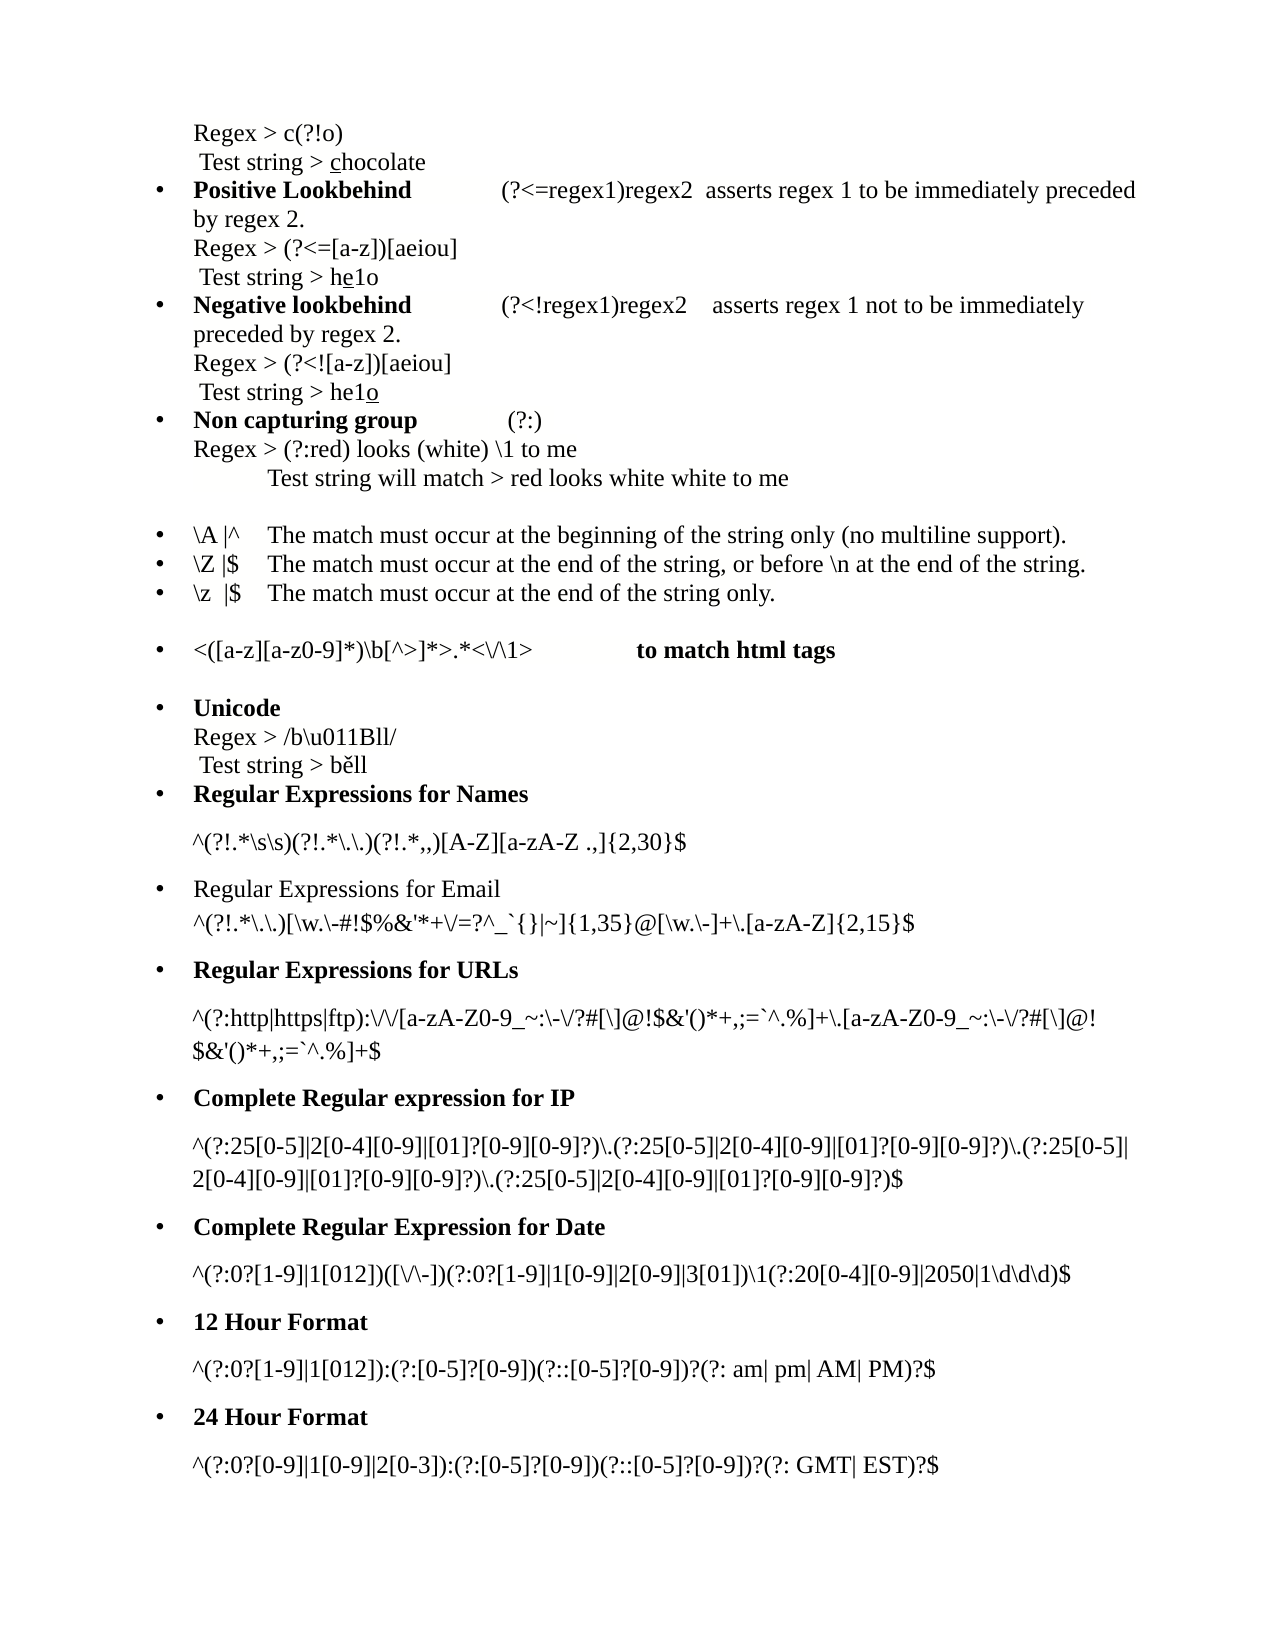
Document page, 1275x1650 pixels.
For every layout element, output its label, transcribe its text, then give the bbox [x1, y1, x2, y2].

list \Z |$ The match must occur at the end of the string, or before \n at the end of the string. [156, 549, 1157, 578]
list Negative lookbehind (?<!regex1)regex2 asserts regex 1 not to be immediately preceded by regex 2. Regex > (?<![a-z])[aeiou] Test string > he1o [156, 291, 1157, 406]
list Regular Expressions for Names [156, 779, 1157, 808]
list Regular Expressions for URLs [156, 955, 1157, 984]
list Unicode Regex > /b\u011Bll/ Test string > běll [156, 693, 1157, 779]
text ^(?:0?[0-9]|1[0-9]|2[0-3]):(?:[0-5]?[0-9])(?::[0-5]?[0-9])?(?: GMT| EST)?$ [118, 1450, 1157, 1478]
list Complete Regular Expression for Date [156, 1212, 1157, 1240]
text ^(?:25[0-5]|2[0-4][0-9]|[01]?[0-9][0-9]?)\.(?:25[0-5]|2[0-4][0-9]|[01]?[0-9][0-9]?)\.(?:25[0-5]| 2[0-4][0-9]|[01]?[0-9][0-9]?)\.(?:25[0-5]|2[0-4][0-9]|[01]?[0-9][0-9]?)$ [118, 1131, 1157, 1193]
list Regex > c(?!o) Test string > chocolate [156, 118, 1157, 176]
list Regular Expressions for Email ^(?!.*\.\.)[\w.\-#!$%&'*+\/=?^_`{}|~]{1,35}@[\w.\-]+\.[a-zA-Z]{2,15}$ [156, 874, 1157, 936]
text ^(?:http|https|ftp):\/\/[a-zA-Z0-9_~:\-\/?#[\]@!$&'()*+,;=`^.%]+\.[a-zA-Z0-9_~:\-\/?#[\]@! $&'()*+,;=`^.%]+$ [118, 1003, 1157, 1064]
list Non capturing group (?:) Regex > (?:red) looks (white) \1 to me Test string will match > red looks white white to me [156, 406, 1157, 492]
list <([a-z][a-z0-9]*)\b[^>]*>.*<\/\1> to match html tags [156, 636, 1157, 664]
text ^(?:0?[1-9]|1[012]):(?:[0-5]?[0-9])(?::[0-5]?[0-9])?(?: am| pm| AM| PM)?$ [118, 1354, 1157, 1383]
list \z |$ The match must occur at the end of the string only. [156, 578, 1157, 607]
list \A |^ The match must occur at the beginning of the string only (no multiline support). [156, 521, 1157, 549]
text ^(?:0?[1-9]|1[012])([\/\-])(?:0?[1-9]|1[0-9]|2[0-9]|3[01])\1(?:20[0-4][0-9]|2050|1\d\d\d)$ [118, 1259, 1157, 1288]
list Positive Lookbehind (?<=regex1)regex2 asserts regex 1 to be immediately preceded by regex 2. Regex > (?<=[a-z])[aeiou] Test string > he1o [156, 176, 1157, 291]
list 24 Hour Format [156, 1402, 1157, 1431]
text ^(?!.*\s\s)(?!.*\.\.)(?!.*,,)[A-Z][a-zA-Z .,]{2,30}$ [118, 827, 1157, 856]
list 12 Hour Format [156, 1307, 1157, 1336]
list Complete Regular expression for IP [156, 1083, 1157, 1112]
